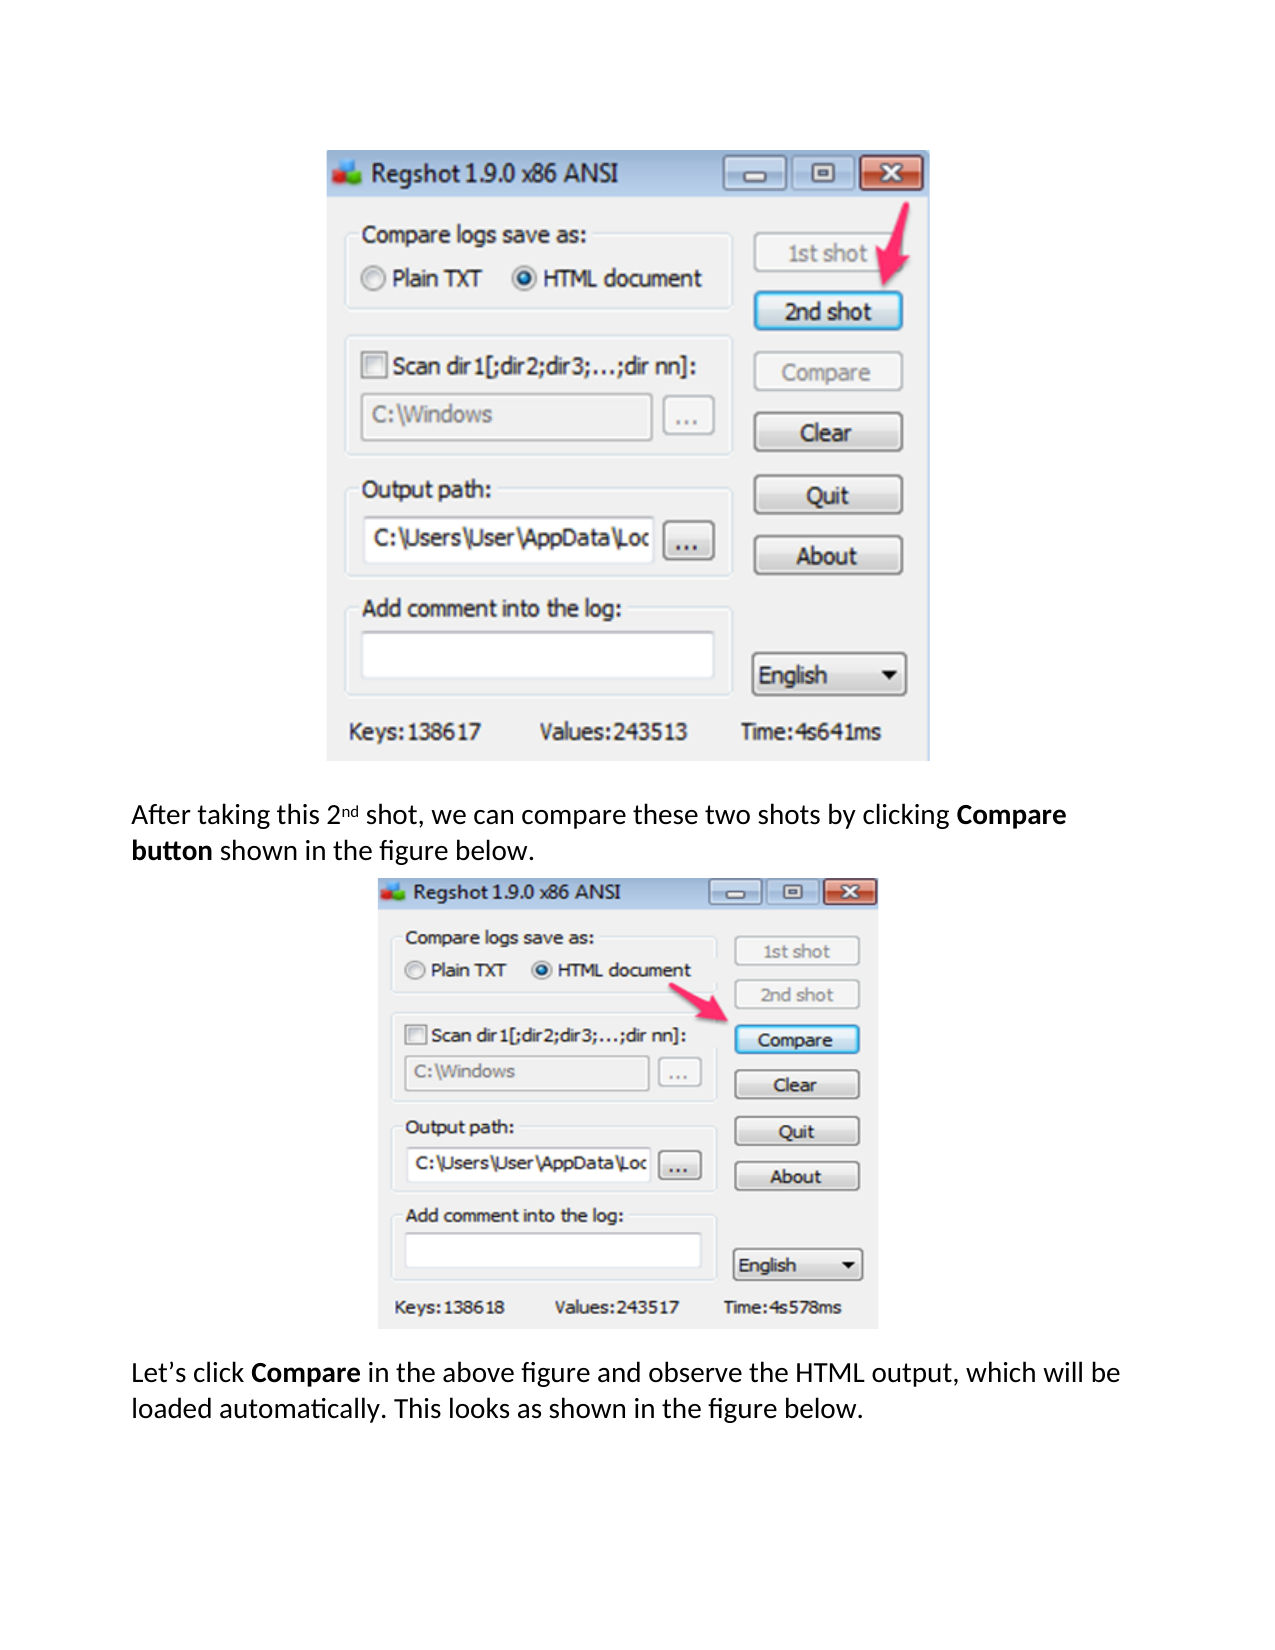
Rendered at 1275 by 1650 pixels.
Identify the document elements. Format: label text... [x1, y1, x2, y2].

text After taking this 2nd shot, we can compare these two shots by clicking Compare button shown in the figure below. [131, 796, 1125, 868]
picture [326, 150, 930, 761]
picture [377, 878, 879, 1329]
text Let’s click Compare in the above figure and observe the HTML output, which will be loaded automatically. This looks as shown in the figure below. [131, 1354, 1125, 1425]
